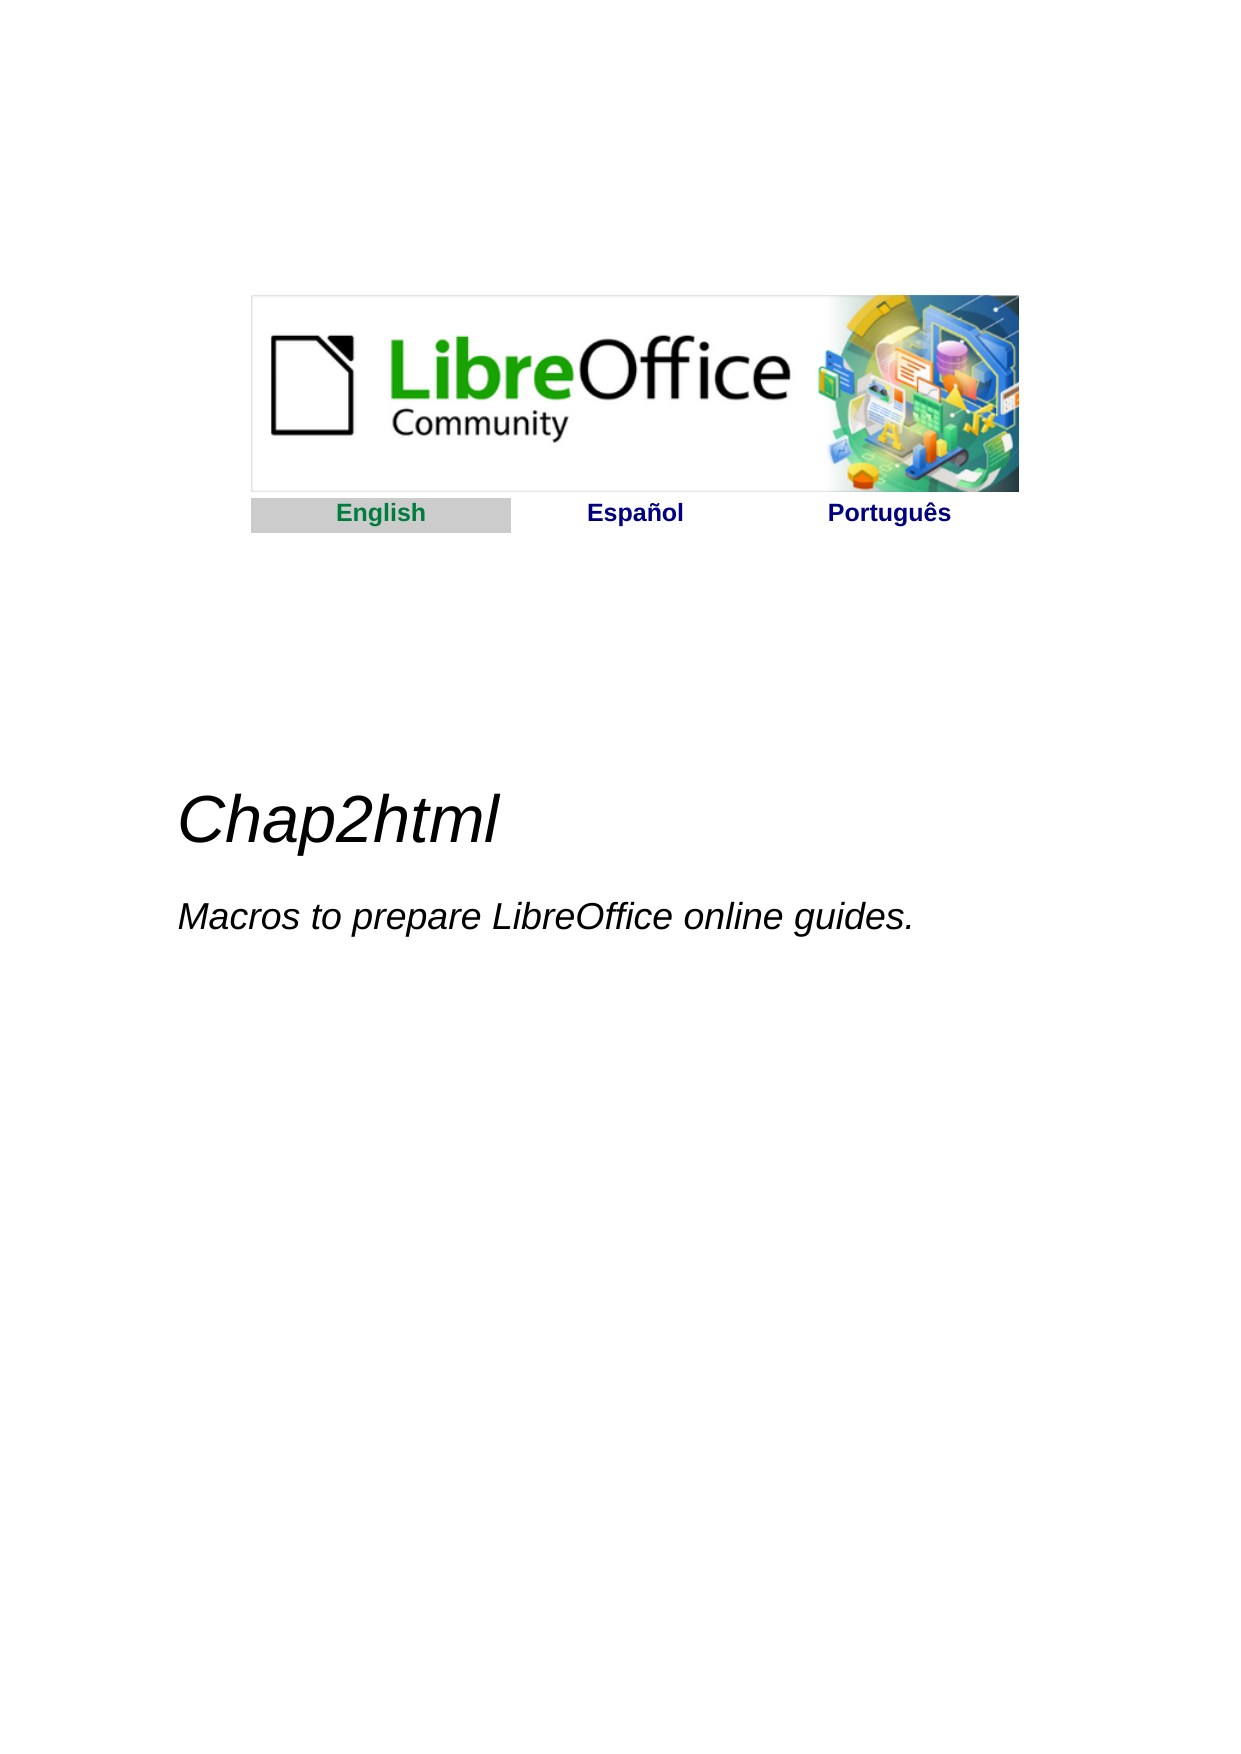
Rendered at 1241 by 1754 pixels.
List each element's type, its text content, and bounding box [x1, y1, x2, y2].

table_header English [251, 498, 511, 533]
table_header Português [760, 498, 1019, 533]
title Chap2html [177, 780, 1093, 857]
table_header Español [511, 498, 760, 533]
subtitle Macros to prepare LibreOffice online guides. [177, 894, 1093, 937]
picture [251, 295, 1019, 492]
